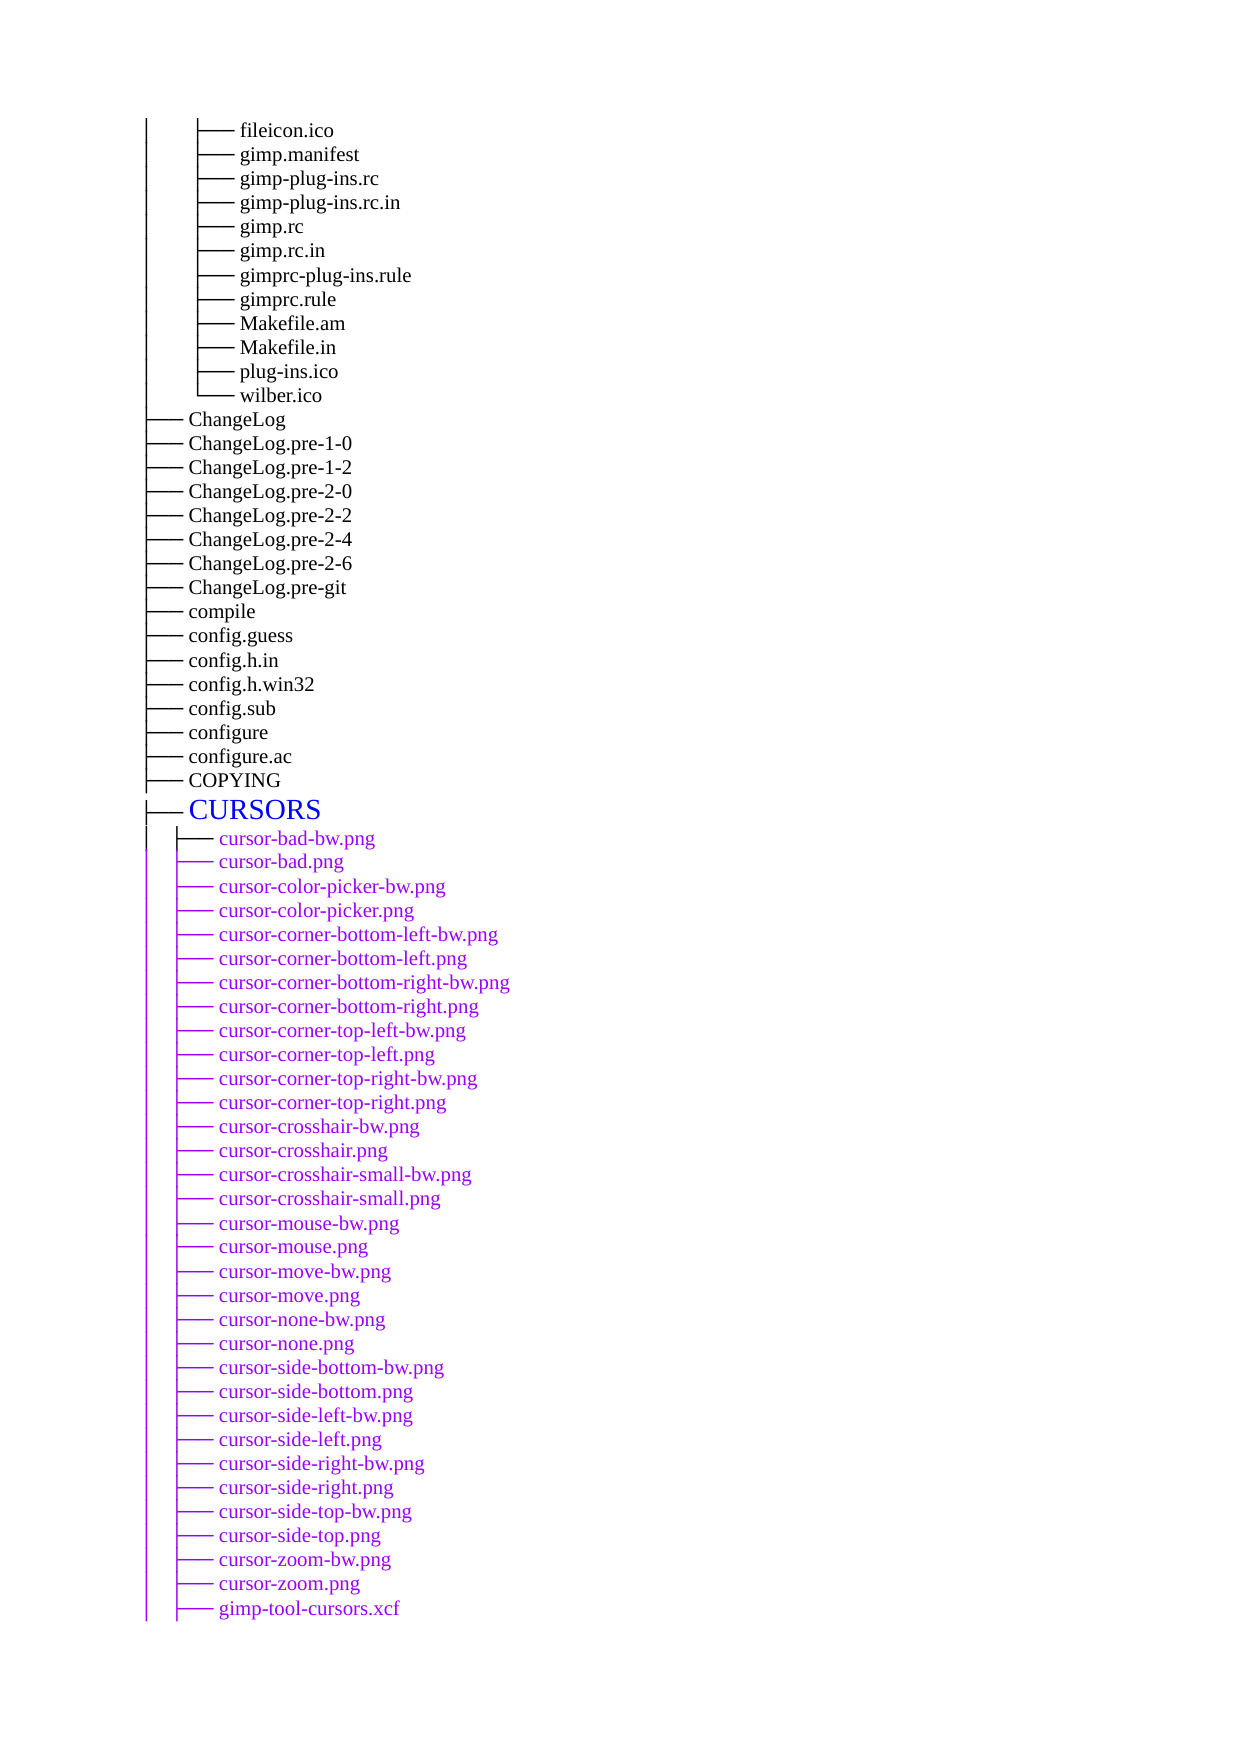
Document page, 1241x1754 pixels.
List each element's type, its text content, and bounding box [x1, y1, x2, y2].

text ├── COPYING [147, 768, 1122, 792]
text │ ├── plug-ins.ico [147, 359, 197, 383]
text │ ├── plug-ins.ico [198, 359, 1122, 383]
text │ ├── cursor-crosshair-small.png [177, 1186, 1122, 1210]
text │ ├── cursor-corner-bottom-right.png [177, 994, 1122, 1018]
text │ ├── cursor-side-top.png [118, 1523, 146, 1547]
text │ ├── gimprc-plug-ins.rule [118, 262, 146, 287]
text │ ├── gimp.rc [118, 214, 146, 238]
text │ ├── cursor-side-right.png [118, 1475, 146, 1499]
text │ ├── gimprc-plug-ins.rule [147, 262, 197, 287]
text ├── ChangeLog.pre-1-2 [118, 455, 146, 479]
text │ ├── cursor-color-picker-bw.png [177, 873, 1122, 898]
text │ ├── cursor-crosshair-small.png [118, 1186, 146, 1210]
text │ └── wilber.ico [147, 383, 1122, 407]
text │ ├── gimp-tool-cursors.xcf [177, 1595, 1122, 1619]
text ├── ChangeLog [118, 407, 146, 431]
text ├── config.guess [147, 623, 1122, 647]
text ├── configure.ac [118, 744, 146, 768]
text │ ├── Makefile.in [198, 335, 1122, 359]
text │ ├── cursor-mouse.png [177, 1234, 1122, 1258]
text │ ├── cursor-move-bw.png [147, 1258, 176, 1283]
text ├── ChangeLog.pre-2-6 [147, 551, 1122, 575]
text │ ├── cursor-side-bottom.png [118, 1379, 146, 1403]
text │ ├── cursor-zoom-bw.png [118, 1547, 146, 1571]
text ├── config.sub [147, 696, 1122, 720]
text │ ├── gimp-tool-cursors.xcf [147, 1595, 176, 1619]
text │ ├── cursor-bad.png [147, 849, 176, 873]
text │ ├── cursor-none.png [118, 1331, 146, 1355]
text │ ├── cursor-crosshair-small.png [147, 1186, 176, 1210]
text │ ├── cursor-mouse.png [147, 1234, 176, 1258]
text │ ├── cursor-side-left-bw.png [118, 1403, 146, 1427]
text │ ├── gimp.rc.in [198, 238, 1122, 262]
text │ ├── cursor-color-picker-bw.png [147, 873, 176, 898]
text │ ├── cursor-side-top-bw.png [147, 1499, 176, 1523]
text ├── COPYING [118, 768, 146, 792]
text │ ├── gimprc-plug-ins.rule [198, 262, 1122, 287]
text │ ├── Makefile.am [118, 311, 146, 335]
text ├── config.guess [118, 623, 146, 647]
text │ ├── cursor-side-top-bw.png [177, 1499, 1122, 1523]
text ├── config.h.in [118, 647, 146, 672]
text │ ├── fileicon.ico [198, 118, 1122, 142]
text │ ├── gimp-plug-ins.rc.in [198, 190, 1122, 214]
text │ ├── cursor-corner-top-left.png [177, 1042, 1122, 1066]
text │ ├── cursor-none-bw.png [147, 1307, 176, 1331]
text │ ├── fileicon.ico [118, 118, 146, 142]
text ├── ChangeLog.pre-2-4 [147, 527, 1122, 551]
text │ ├── gimp-plug-ins.rc.in [147, 190, 197, 214]
text │ ├── cursor-zoom-bw.png [177, 1547, 1122, 1571]
text │ ├── cursor-corner-top-right-bw.png [177, 1066, 1122, 1090]
text │ ├── gimp.rc.in [118, 238, 146, 262]
text │ ├── cursor-side-left.png [147, 1427, 176, 1451]
text │ ├── cursor-color-picker.png [118, 898, 146, 922]
text ├── compile [118, 599, 146, 623]
text │ ├── cursor-color-picker.png [177, 898, 1122, 922]
text │ ├── cursor-side-right-bw.png [118, 1451, 146, 1475]
text │ ├── cursor-bad.png [177, 849, 1122, 873]
text │ ├── cursor-move.png [147, 1283, 176, 1307]
text │ ├── cursor-side-top.png [177, 1523, 1122, 1547]
text │ ├── cursor-corner-top-left.png [147, 1042, 176, 1066]
text │ ├── cursor-mouse.png [118, 1234, 146, 1258]
text ├── ChangeLog.pre-1-2 [147, 455, 1122, 479]
text │ ├── cursor-crosshair-bw.png [177, 1114, 1122, 1138]
text │ ├── cursor-side-right.png [147, 1475, 176, 1499]
text │ ├── gimp-plug-ins.rc.in [118, 190, 146, 214]
text ├── ChangeLog.pre-git [118, 575, 146, 599]
text │ ├── cursor-move.png [118, 1283, 146, 1307]
text ├── configure [147, 720, 1122, 744]
text │ ├── cursor-side-left.png [177, 1427, 1122, 1451]
text │ ├── cursor-side-bottom.png [147, 1379, 176, 1403]
text │ ├── Makefile.am [147, 311, 197, 335]
text │ ├── cursor-move.png [177, 1283, 1122, 1307]
text │ ├── cursor-side-right-bw.png [177, 1451, 1122, 1475]
text │ ├── cursor-corner-top-right.png [147, 1090, 176, 1114]
text │ ├── Makefile.am [198, 311, 1122, 335]
text ├── ChangeLog.pre-2-2 [147, 503, 1122, 527]
text │ ├── cursor-zoom.png [118, 1571, 146, 1595]
text ├── ChangeLog.pre-2-0 [118, 479, 146, 503]
text │ ├── cursor-side-left.png [118, 1427, 146, 1451]
text ├── ChangeLog.pre-git [147, 575, 1122, 599]
text │ ├── cursor-side-left-bw.png [177, 1403, 1122, 1427]
text │ ├── cursor-color-picker-bw.png [118, 873, 146, 898]
text │ ├── cursor-crosshair.png [177, 1138, 1122, 1162]
text │ ├── gimp-plug-ins.rc [198, 166, 1122, 190]
text │ ├── cursor-crosshair-bw.png [118, 1114, 146, 1138]
text │ └── wilber.ico [118, 383, 146, 407]
text │ ├── cursor-none-bw.png [118, 1307, 146, 1331]
text │ ├── cursor-color-picker.png [147, 898, 176, 922]
text │ ├── cursor-side-top.png [147, 1523, 176, 1547]
text │ ├── cursor-mouse-bw.png [177, 1210, 1122, 1234]
text ├── ChangeLog.pre-2-4 [118, 527, 146, 551]
text │ ├── cursor-zoom.png [177, 1571, 1122, 1595]
text │ ├── gimprc.rule [147, 287, 197, 311]
text │ ├── Makefile.in [147, 335, 197, 359]
text │ ├── gimp-plug-ins.rc [118, 166, 146, 190]
text │ ├── cursor-bad.png [118, 849, 146, 873]
text │ ├── cursor-side-bottom.png [177, 1379, 1122, 1403]
text │ ├── gimprc.rule [118, 287, 146, 311]
text ├── ChangeLog.pre-2-0 [147, 479, 1122, 503]
text │ ├── cursor-corner-top-left-bw.png [177, 1018, 1122, 1042]
text ├── ChangeLog [147, 407, 1122, 431]
text │ ├── cursor-zoom.png [147, 1571, 176, 1595]
text │ ├── cursor-corner-bottom-left-bw.png [177, 922, 1122, 946]
text │ ├── fileicon.ico [147, 118, 197, 142]
text │ ├── cursor-corner-top-left.png [118, 1042, 146, 1066]
text │ ├── cursor-zoom-bw.png [147, 1547, 176, 1571]
text │ ├── gimp-tool-cursors.xcf [118, 1595, 146, 1619]
text ├── ChangeLog.pre-2-2 [118, 503, 146, 527]
text │ ├── cursor-bad-bw.png [118, 825, 1122, 849]
text │ ├── gimp.manifest [198, 142, 1122, 166]
text │ ├── cursor-crosshair.png [147, 1138, 176, 1162]
text ├── CURSORS [118, 792, 1122, 825]
text │ ├── cursor-side-top-bw.png [118, 1499, 146, 1523]
text │ ├── cursor-corner-top-right.png [118, 1090, 146, 1114]
text │ ├── cursor-mouse-bw.png [118, 1210, 146, 1234]
text ├── configure.ac [147, 744, 1122, 768]
text │ ├── cursor-corner-bottom-left.png [177, 946, 1122, 970]
text ├── configure [118, 720, 146, 744]
text │ ├── cursor-crosshair-bw.png [147, 1114, 176, 1138]
text │ ├── gimp.rc.in [147, 238, 197, 262]
text ├── config.h.in [147, 647, 1122, 672]
text ├── config.h.win32 [118, 672, 146, 696]
text │ ├── cursor-corner-top-right.png [177, 1090, 1122, 1114]
text │ ├── cursor-none-bw.png [177, 1307, 1122, 1331]
text │ ├── cursor-side-right-bw.png [147, 1451, 176, 1475]
text │ ├── plug-ins.ico [118, 359, 146, 383]
text │ ├── cursor-crosshair.png [118, 1138, 146, 1162]
text │ ├── cursor-side-bottom-bw.png [147, 1355, 176, 1379]
text │ ├── gimp.rc [198, 214, 1122, 238]
text │ ├── cursor-side-right.png [177, 1475, 1122, 1499]
text │ ├── cursor-side-bottom-bw.png [118, 1355, 146, 1379]
text │ ├── cursor-none.png [177, 1331, 1122, 1355]
text │ ├── cursor-move-bw.png [118, 1258, 146, 1283]
text ├── config.h.win32 [147, 672, 1122, 696]
text │ ├── cursor-crosshair-small-bw.png [177, 1162, 1122, 1186]
text ├── compile [147, 599, 1122, 623]
text ├── config.sub [118, 696, 146, 720]
text │ ├── gimp.manifest [118, 142, 146, 166]
text │ ├── cursor-mouse-bw.png [147, 1210, 176, 1234]
text │ ├── gimprc.rule [198, 287, 1122, 311]
text ├── ChangeLog.pre-1-0 [147, 431, 1122, 455]
text │ ├── gimp.rc [147, 214, 197, 238]
text │ ├── Makefile.in [118, 335, 146, 359]
text ├── ChangeLog.pre-1-0 [118, 431, 146, 455]
text │ ├── cursor-corner-bottom-right-bw.png [177, 970, 1122, 994]
text ├── ChangeLog.pre-2-6 [118, 551, 146, 575]
text │ ├── gimp.manifest [147, 142, 197, 166]
text │ ├── gimp-plug-ins.rc [147, 166, 197, 190]
text │ ├── cursor-side-left-bw.png [147, 1403, 176, 1427]
text │ ├── cursor-none.png [147, 1331, 176, 1355]
text │ ├── cursor-move-bw.png [177, 1258, 1122, 1283]
text │ ├── cursor-side-bottom-bw.png [177, 1355, 1122, 1379]
